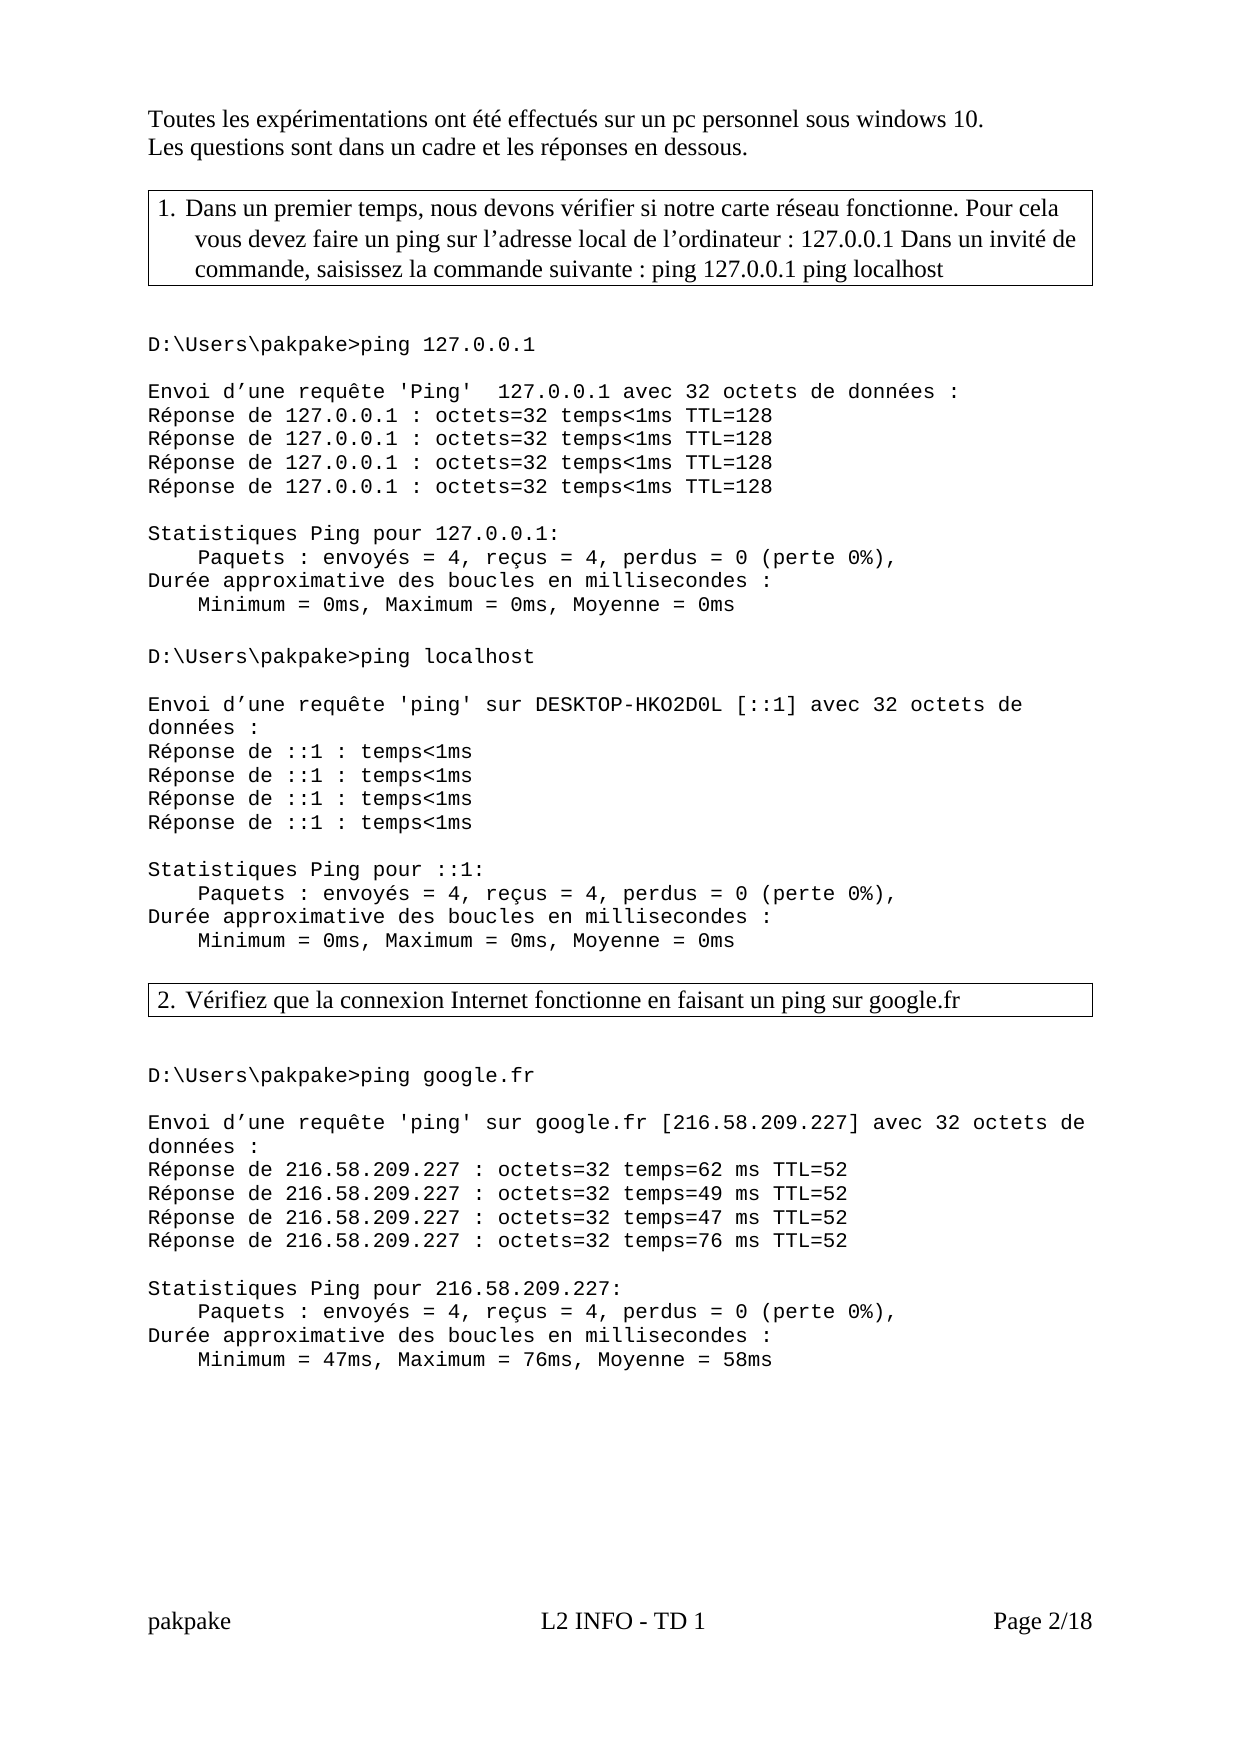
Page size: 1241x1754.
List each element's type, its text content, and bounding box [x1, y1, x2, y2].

text Durée approximative des boucles en millisecondes : [148, 906, 1093, 930]
text Réponse de 216.58.209.227 : octets=32 temps=49 ms TTL=52 [148, 1183, 1093, 1207]
text Envoi d’une requête 'ping' sur DESKTOP-HKO2D0L [::1] avec 32 octets de données : [148, 694, 1093, 741]
text D:\Users\pakpake>ping localhost [148, 646, 1093, 670]
text Réponse de ::1 : temps<1ms [148, 812, 1093, 836]
text Réponse de 216.58.209.227 : octets=32 temps=76 ms TTL=52 [148, 1230, 1093, 1254]
text Envoi d’une requête 'Ping' 127.0.0.1 avec 32 octets de données : [148, 381, 1093, 405]
text Minimum = 47ms, Maximum = 76ms, Moyenne = 58ms [148, 1349, 1093, 1372]
list Dans un premier temps, nous devons vérifier si notre carte réseau fonctionne. Pour cela vous devez faire un ping sur l’adresse local de l’ordinateur : 127.0.0.1 Dans un invité de commande, saisissez la commande suivante : ping 127.0.0.1 ping localhost [149, 191, 1092, 285]
text Réponse de 127.0.0.1 : octets=32 temps<1ms TTL=128 [148, 405, 1093, 428]
text Statistiques Ping pour 127.0.0.1: [148, 523, 1093, 547]
text Réponse de ::1 : temps<1ms [148, 788, 1093, 812]
text Paquets : envoyés = 4, reçus = 4, perdus = 0 (perte 0%), [148, 1301, 1093, 1325]
text Réponse de 127.0.0.1 : octets=32 temps<1ms TTL=128 [148, 476, 1093, 499]
text D:\Users\pakpake>ping 127.0.0.1 [148, 334, 1093, 357]
text Les questions sont dans un cadre et les réponses en dessous. [148, 132, 1093, 161]
text Envoi d’une requête 'ping' sur google.fr [216.58.209.227] avec 32 octets de données : [148, 1112, 1093, 1159]
text Réponse de 127.0.0.1 : octets=32 temps<1ms TTL=128 [148, 452, 1093, 476]
text Statistiques Ping pour ::1: [148, 859, 1093, 883]
text Minimum = 0ms, Maximum = 0ms, Moyenne = 0ms [148, 594, 1093, 618]
text Réponse de 216.58.209.227 : octets=32 temps=62 ms TTL=52 [148, 1159, 1093, 1183]
text D:\Users\pakpake>ping google.fr [148, 1065, 1093, 1088]
list Vérifiez que la connexion Internet fonctionne en faisant un ping sur google.fr [149, 984, 1092, 1016]
text Durée approximative des boucles en millisecondes : [148, 1325, 1093, 1349]
text Réponse de ::1 : temps<1ms [148, 764, 1093, 788]
text Réponse de ::1 : temps<1ms [148, 741, 1093, 764]
text Minimum = 0ms, Maximum = 0ms, Moyenne = 0ms [148, 930, 1093, 954]
text Paquets : envoyés = 4, reçus = 4, perdus = 0 (perte 0%), [148, 883, 1093, 906]
text Réponse de 127.0.0.1 : octets=32 temps<1ms TTL=128 [148, 428, 1093, 452]
text Toutes les expérimentations ont été effectués sur un pc personnel sous windows 10. [148, 104, 1093, 132]
text Paquets : envoyés = 4, reçus = 4, perdus = 0 (perte 0%), [148, 547, 1093, 570]
text Statistiques Ping pour 216.58.209.227: [148, 1278, 1093, 1301]
text Durée approximative des boucles en millisecondes : [148, 570, 1093, 594]
text Réponse de 216.58.209.227 : octets=32 temps=47 ms TTL=52 [148, 1207, 1093, 1230]
